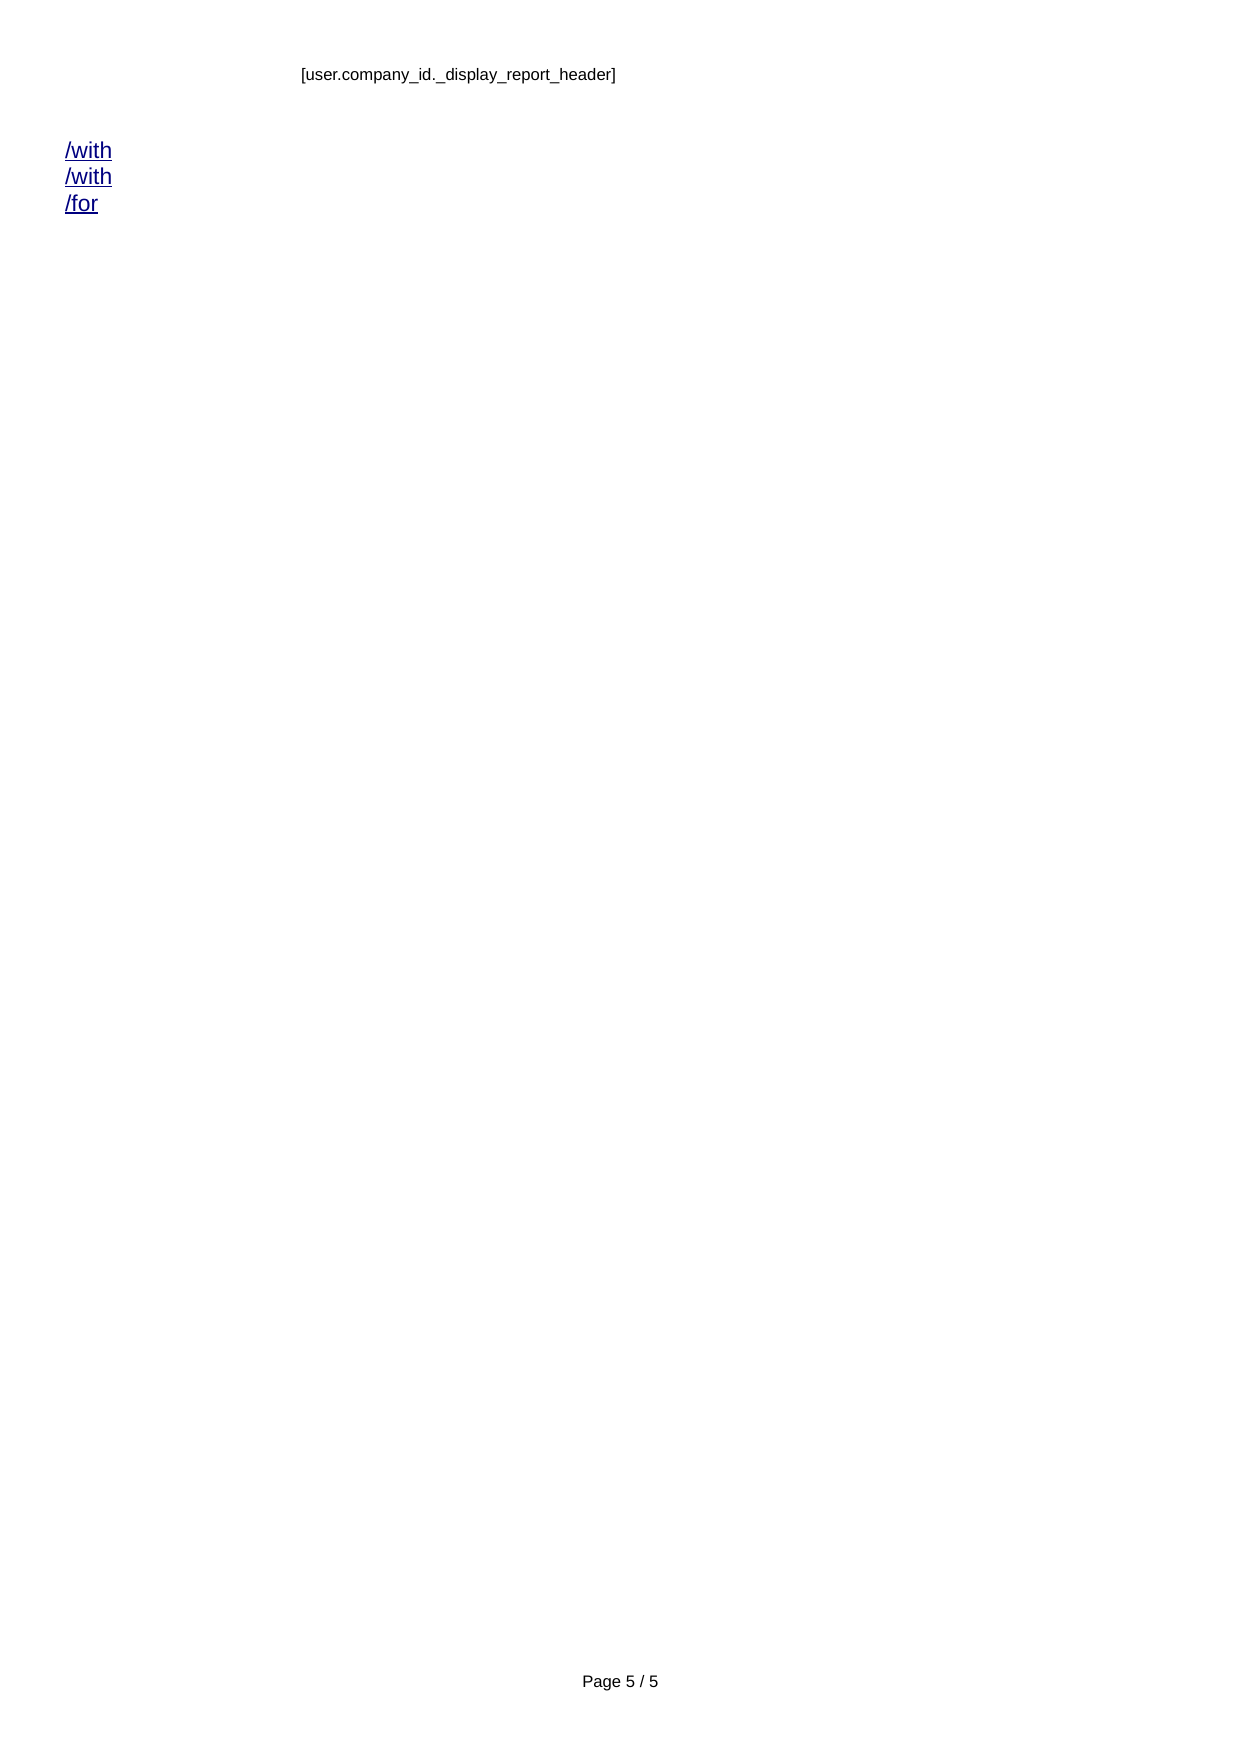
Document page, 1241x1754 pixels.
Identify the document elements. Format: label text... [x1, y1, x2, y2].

text /for [65, 189, 1175, 216]
text /with [65, 163, 1175, 189]
text /with [65, 137, 1175, 163]
